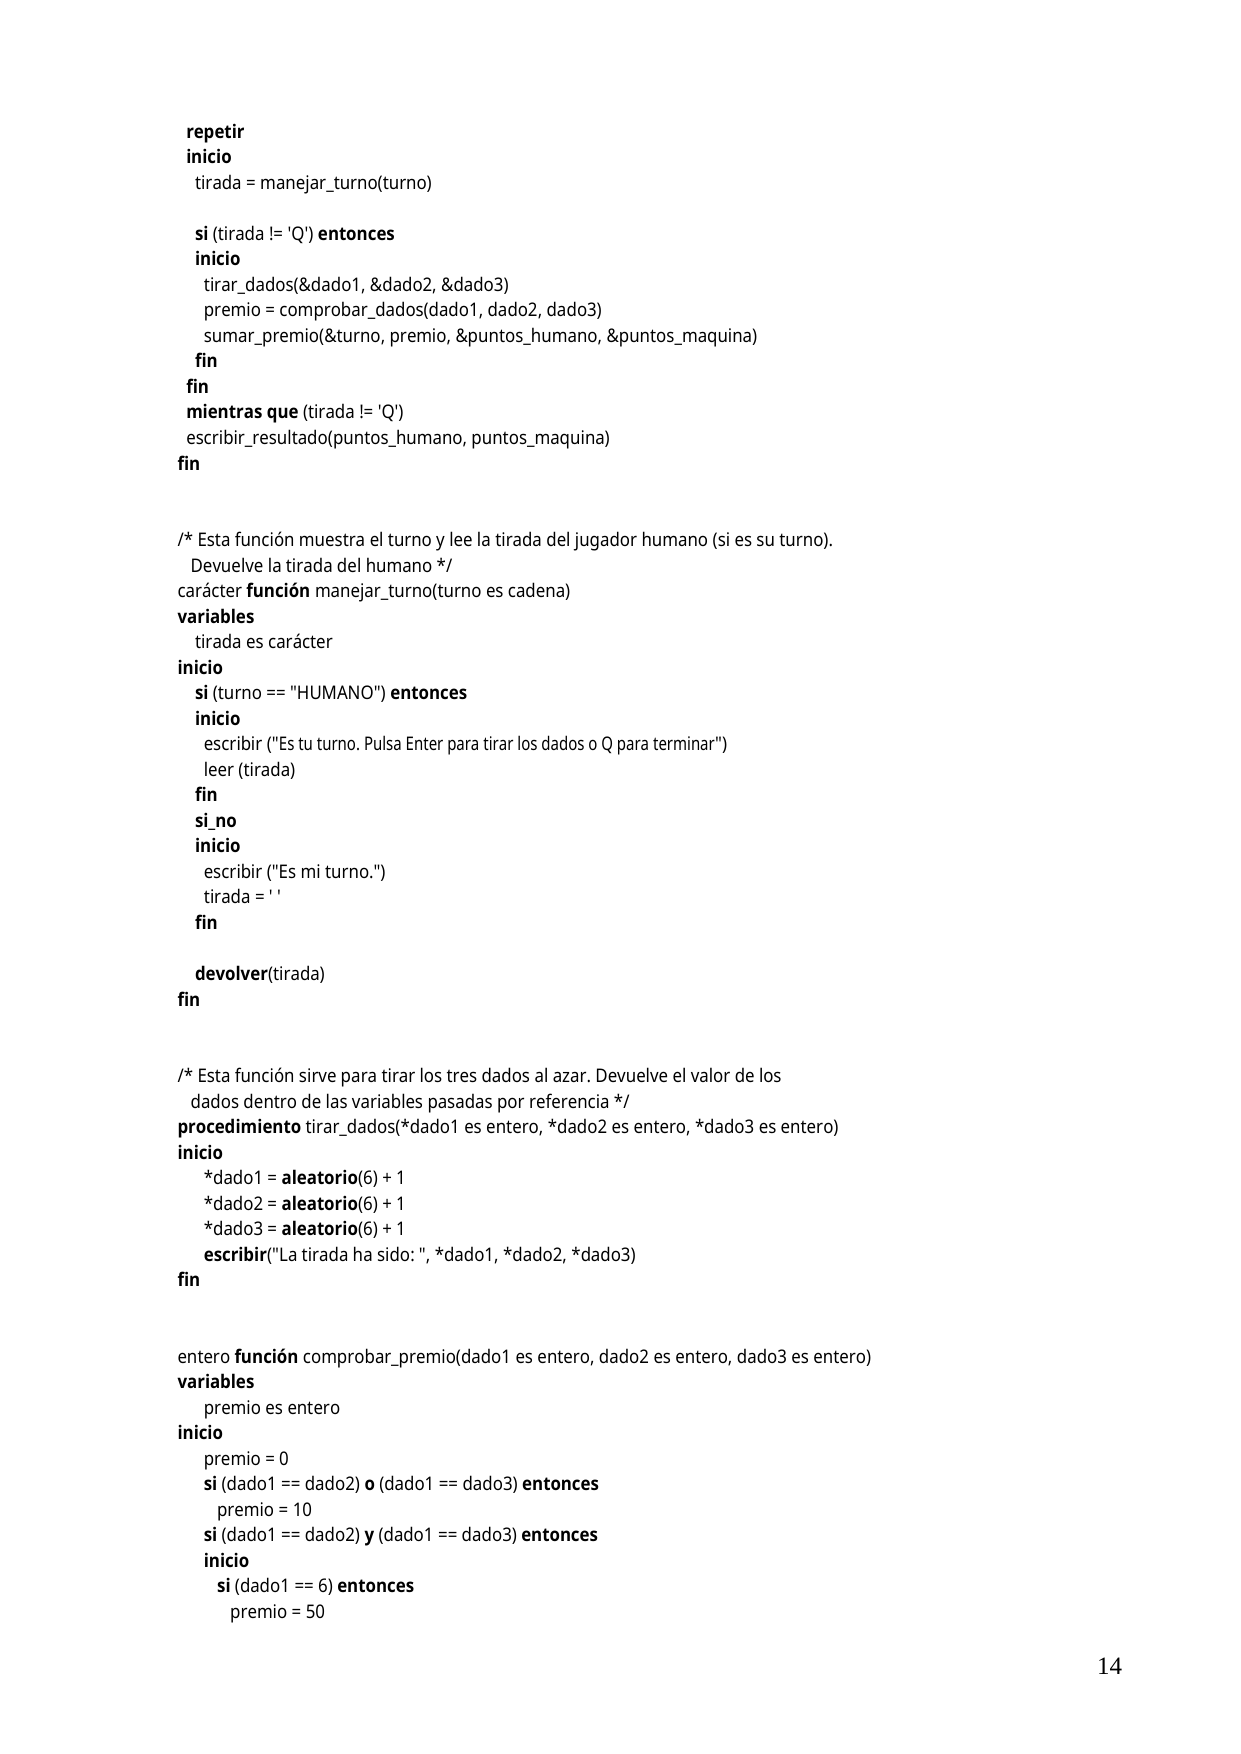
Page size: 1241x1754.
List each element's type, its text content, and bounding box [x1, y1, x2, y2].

text tirar_dados(&dado1, &dado2, &dado3) [177, 271, 1063, 297]
text premio = 0 [177, 1445, 1063, 1471]
text Devuelve la tirada del humano */ [177, 552, 1063, 577]
text mientras que (tirada != 'Q') [177, 399, 1063, 424]
text si (dado1 == 6) entonces [177, 1573, 1063, 1598]
text si_no [177, 807, 1063, 833]
text variables [177, 1369, 1063, 1394]
text tirada es carácter [177, 628, 1063, 654]
text /* Esta función sirve para tirar los tres dados al azar. Devuelve el valor de los [177, 1062, 1063, 1088]
text dados dentro de las variables pasadas por referencia */ [177, 1088, 1063, 1113]
text escribir ("Es tu turno. Pulsa Enter para tirar los dados o Q para terminar") [177, 731, 1063, 756]
text tirada = manejar_turno(turno) [177, 169, 1063, 195]
text premio es entero [177, 1394, 1063, 1420]
text fin [177, 450, 1063, 475]
text escribir_resultado(puntos_humano, puntos_maquina) [177, 424, 1063, 450]
text si (dado1 == dado2) o (dado1 == dado3) entonces [177, 1471, 1063, 1496]
text procedimiento tirar_dados(*dado1 es entero, *dado2 es entero, *dado3 es entero) [177, 1113, 1063, 1139]
text fin [177, 348, 1063, 373]
text premio = 50 [177, 1598, 1063, 1624]
text inicio [177, 654, 1063, 679]
text inicio [177, 246, 1063, 271]
text inicio [177, 705, 1063, 731]
text fin [177, 782, 1063, 807]
text inicio [177, 1547, 1063, 1573]
text carácter función manejar_turno(turno es cadena) [177, 577, 1063, 603]
text inicio [177, 144, 1063, 169]
text sumar_premio(&turno, premio, &puntos_humano, &puntos_maquina) [177, 322, 1063, 348]
text fin [177, 373, 1063, 399]
text devolver(tirada) [177, 960, 1063, 986]
text leer (tirada) [177, 756, 1063, 782]
text premio = 10 [177, 1496, 1063, 1522]
text repetir [177, 118, 1063, 144]
text entero función comprobar_premio(dado1 es entero, dado2 es entero, dado3 es entero) [177, 1343, 1063, 1369]
text inicio [177, 1420, 1063, 1445]
text fin [177, 909, 1063, 935]
text tirada = ' ' [177, 884, 1063, 909]
text escribir("La tirada ha sido: ", *dado1, *dado2, *dado3) [177, 1241, 1063, 1267]
text *dado3 = aleatorio(6) + 1 [177, 1216, 1063, 1241]
text *dado1 = aleatorio(6) + 1 [177, 1164, 1063, 1190]
text fin [177, 1267, 1063, 1292]
text variables [177, 603, 1063, 628]
text /* Esta función muestra el turno y lee la tirada del jugador humano (si es su turno). [177, 526, 1063, 552]
text inicio [177, 833, 1063, 858]
text premio = comprobar_dados(dado1, dado2, dado3) [177, 297, 1063, 322]
text fin [177, 986, 1063, 1011]
text *dado2 = aleatorio(6) + 1 [177, 1190, 1063, 1216]
text si (dado1 == dado2) y (dado1 == dado3) entonces [177, 1522, 1063, 1547]
text escribir ("Es mi turno.") [177, 858, 1063, 884]
text si (turno == "HUMANO") entonces [177, 679, 1063, 705]
text inicio [177, 1139, 1063, 1164]
text si (tirada != 'Q') entonces [177, 220, 1063, 246]
